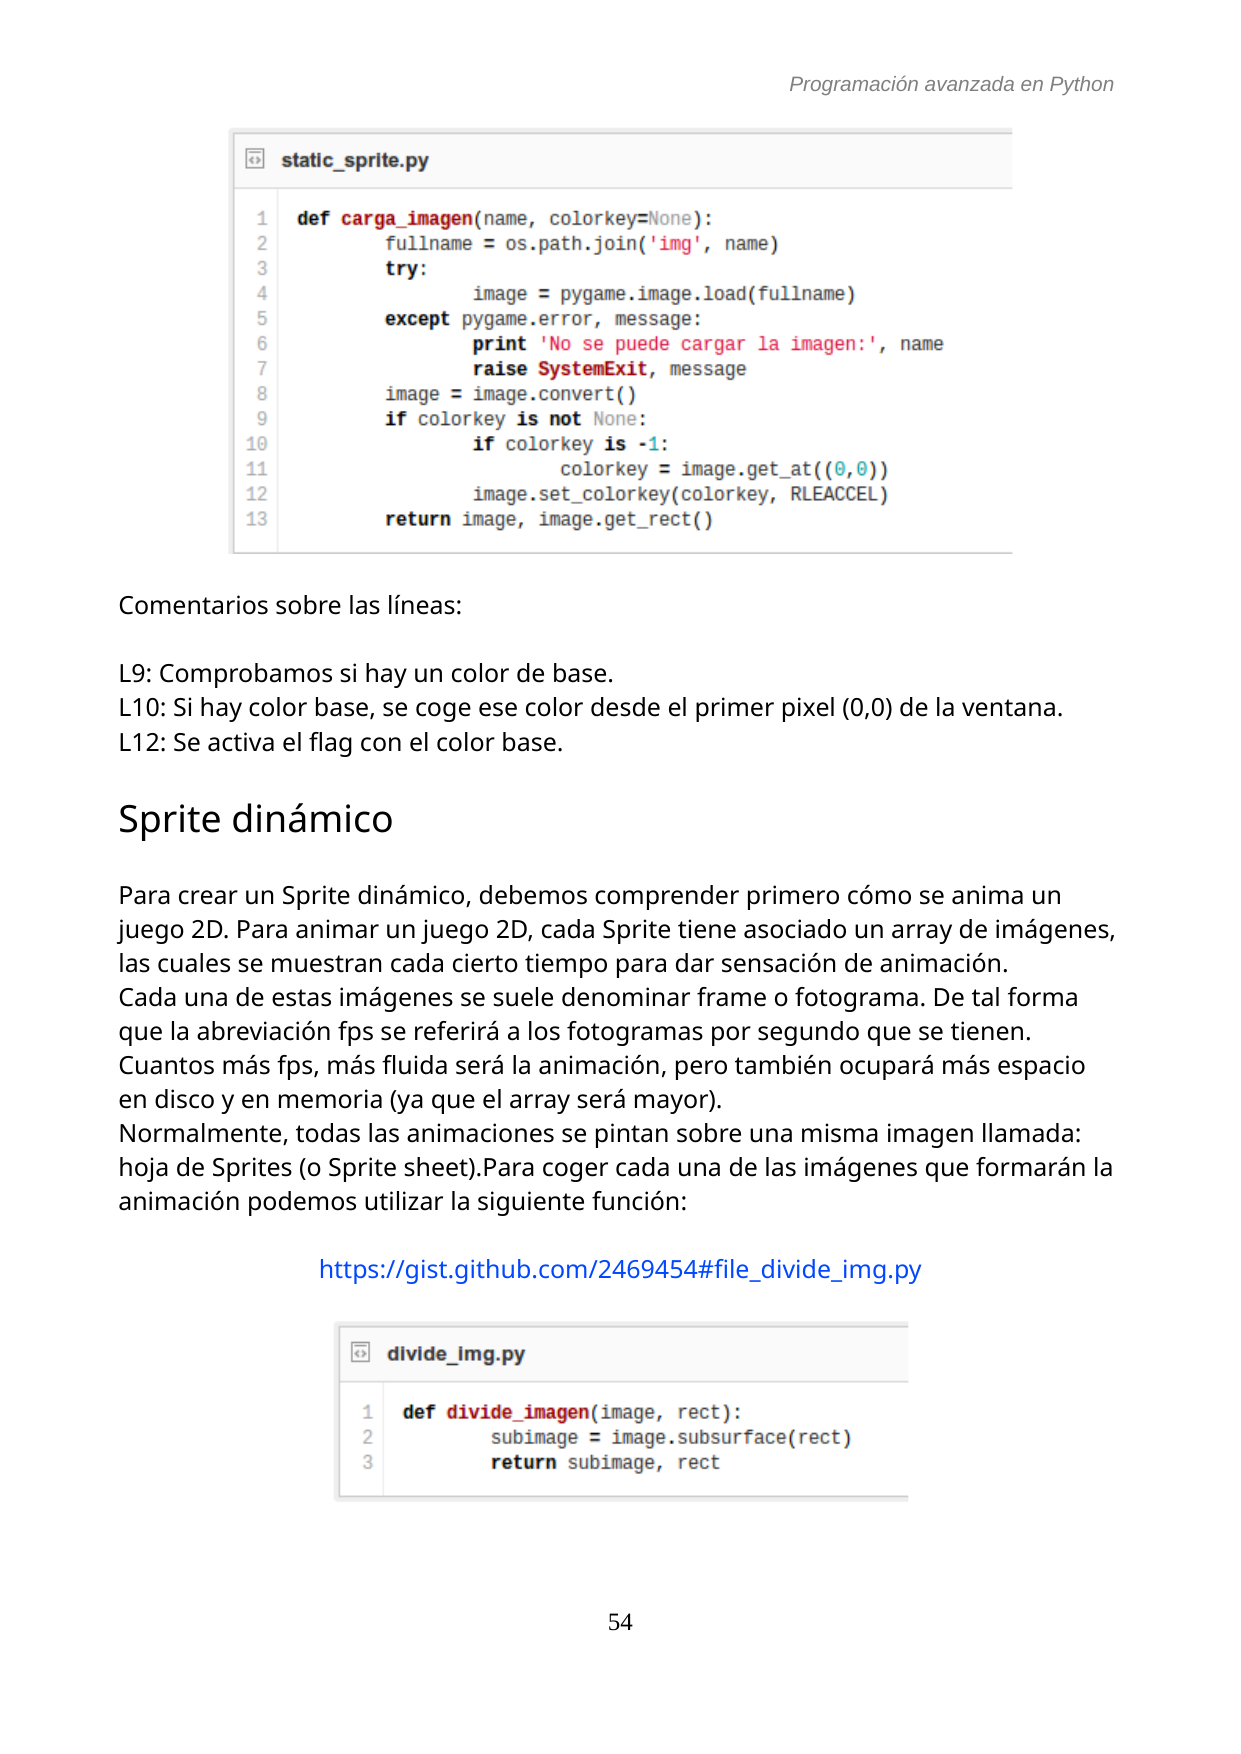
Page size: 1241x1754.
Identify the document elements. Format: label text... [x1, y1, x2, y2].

picture [227, 125, 1013, 554]
text https://gist.github.com/2469454#file_divide_img.py [118, 1252, 1122, 1286]
text L10: Si hay color base, se coge ese color desde el primer pixel (0,0) de la ventana. [118, 690, 1122, 724]
picture [331, 1320, 909, 1510]
text L12: Se activa el flag con el color base. [118, 724, 1122, 758]
text Para crear un Sprite dinámico, debemos comprender primero cómo se anima un juego 2D. Para animar un juego 2D, cada Sprite tiene asociado un array de imágenes, las cuales se muestran cada cierto tiempo para dar sensación de animación. [118, 877, 1122, 979]
text Comentarios sobre las líneas: [118, 588, 1122, 622]
text Normalmente, todas las animaciones se pintan sobre una misma imagen llamada: hoja de Sprites (o Sprite sheet).Para coger cada una de las imágenes que formarán la animación podemos utilizar la siguiente función: [118, 1116, 1122, 1218]
text L9: Comprobamos si hay un color de base. [118, 656, 1122, 690]
text Cada una de estas imágenes se suele denominar frame o fotograma. De tal forma que la abreviación fps se referirá a los fotogramas por segundo que se tienen. Cuantos más fps, más fluida será la animación, pero también ocupará más espacio en disco y en memoria (ya que el array será mayor). [118, 979, 1122, 1116]
text Sprite dinámico [118, 792, 1122, 843]
